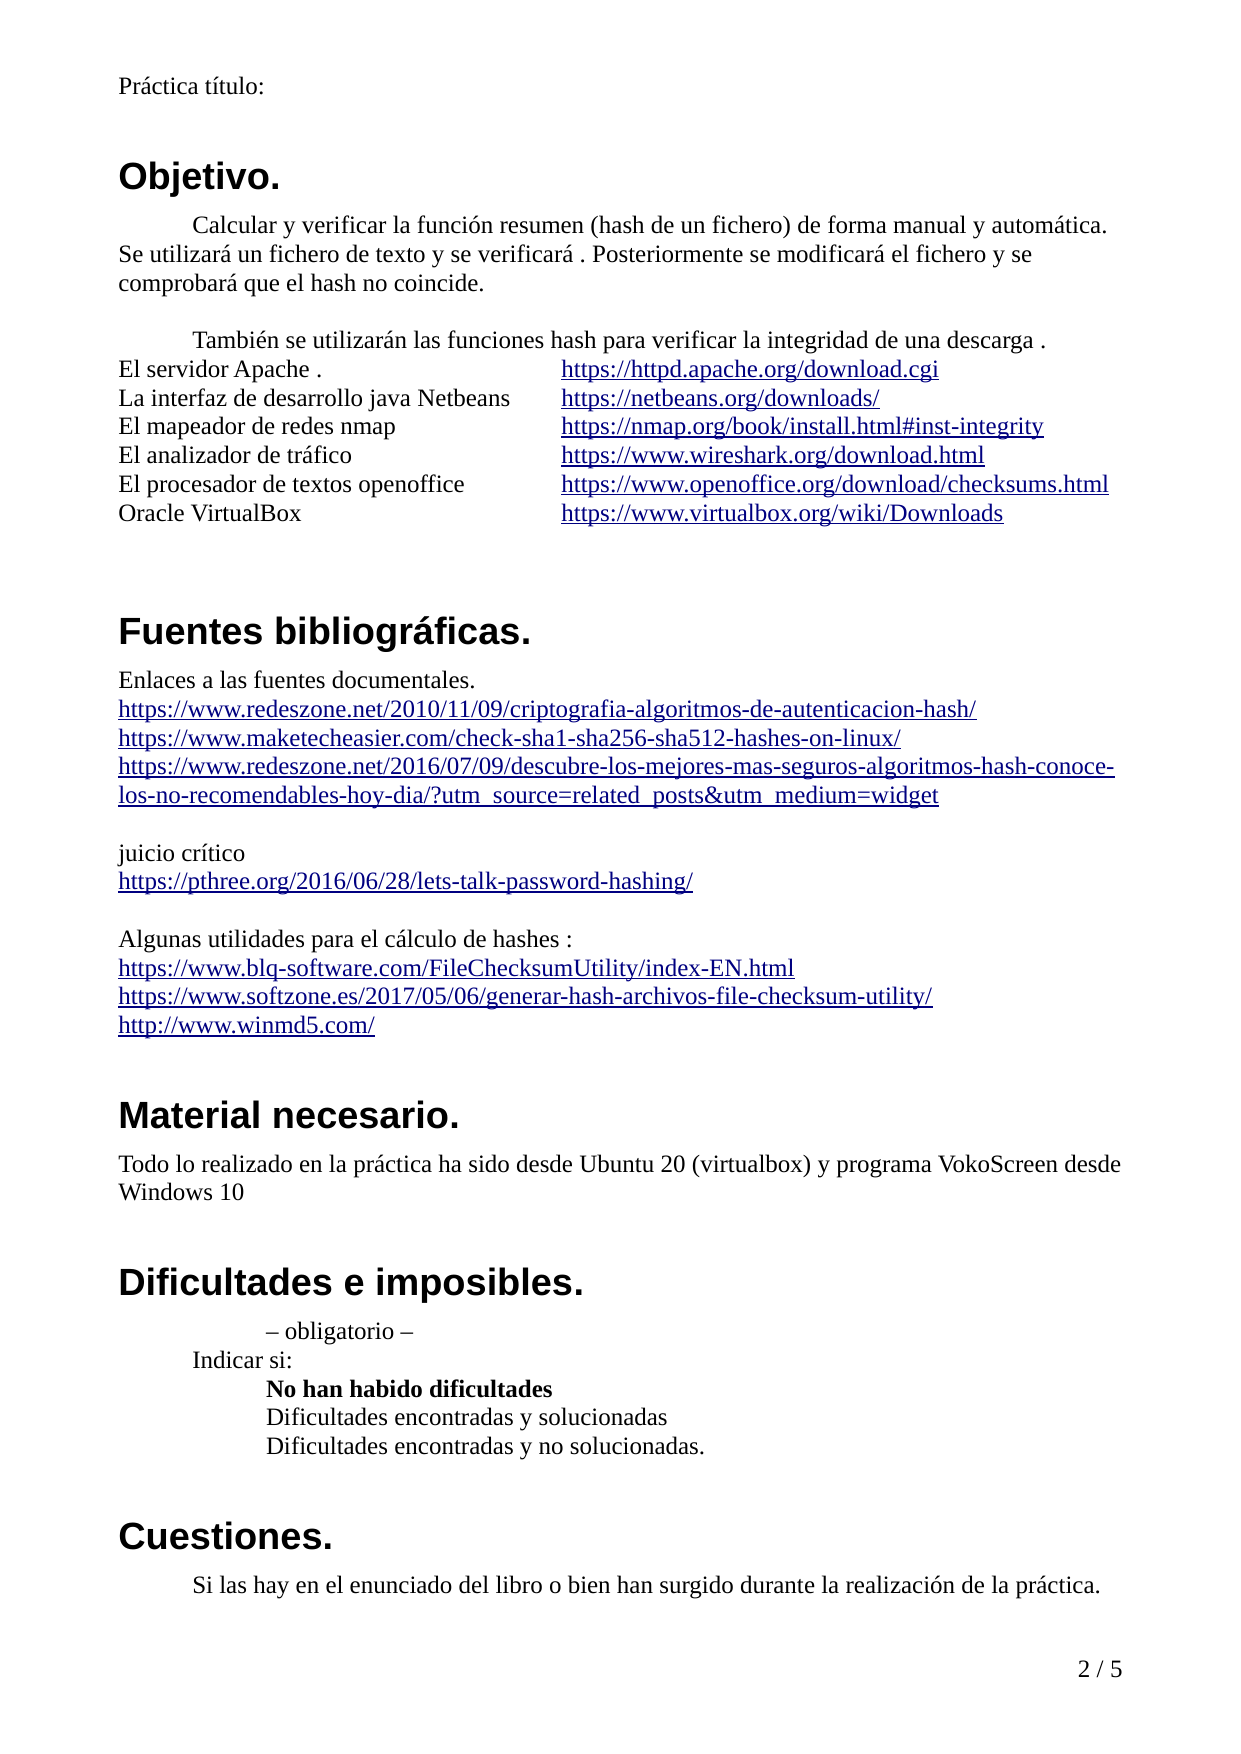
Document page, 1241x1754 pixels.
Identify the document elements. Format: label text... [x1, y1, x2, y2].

text El analizador de tráfico https://www.wireshark.org/download.html [118, 440, 1122, 469]
text https://www.redeszone.net/2010/11/09/criptografia-algoritmos-de-autenticacion-hash/ [118, 694, 1122, 723]
subtitle Objetivo. [118, 154, 1122, 198]
text Calcular y verificar la función resumen (hash de un fichero) de forma manual y automática. Se utilizará un fichero de texto y se verificará . Posteriormente se modificará el fichero y se comprobará que el hash no coincide. [118, 210, 1122, 296]
text El servidor Apache . https://httpd.apache.org/download.cgi [118, 354, 1122, 383]
text Indicar si: [118, 1345, 1122, 1374]
text https://www.maketecheasier.com/check-sha1-sha256-sha512-hashes-on-linux/ [118, 723, 1122, 751]
text – obligatorio – [118, 1316, 1122, 1345]
text http://www.winmd5.com/ [118, 1010, 1122, 1039]
text https://www.redeszone.net/2016/07/09/descubre-los-mejores-mas-seguros-algoritmos-hash-conoce-los-no-recomendables-hoy-dia/?utm_source=related_posts&utm_medium=widget [118, 751, 1122, 809]
subtitle Fuentes bibliográficas. [118, 609, 1122, 653]
text Dificultades encontradas y solucionadas [266, 1402, 1122, 1431]
text Dificultades encontradas y no solucionadas. [266, 1431, 1122, 1460]
text Todo lo realizado en la práctica ha sido desde Ubuntu 20 (virtualbox) y programa VokoScreen desde Windows 10 [118, 1149, 1122, 1206]
text El procesador de textos openoffice https://www.openoffice.org/download/checksums.html [118, 469, 1122, 498]
text juicio crítico [118, 838, 1122, 866]
text La interfaz de desarrollo java Netbeans https://netbeans.org/downloads/ [118, 383, 1122, 411]
text https://www.softzone.es/2017/05/06/generar-hash-archivos-file-checksum-utility/ [118, 981, 1122, 1010]
text Oracle VirtualBox https://www.virtualbox.org/wiki/Downloads [118, 498, 1122, 526]
subtitle Material necesario. [118, 1093, 1122, 1136]
subtitle Dificultades e imposibles. [118, 1260, 1122, 1304]
text https://pthree.org/2016/06/28/lets-talk-password-hashing/ [118, 866, 1122, 895]
text El mapeador de redes nmap https://nmap.org/book/install.html#inst-integrity [118, 411, 1122, 440]
subtitle Cuestiones. [118, 1514, 1122, 1557]
text No han habido dificultades [266, 1374, 1122, 1402]
text Si las hay en el enunciado del libro o bien han surgido durante la realización de la práctica. [118, 1570, 1122, 1598]
text Enlaces a las fuentes documentales. [118, 665, 1122, 694]
text Algunas utilidades para el cálculo de hashes : [118, 924, 1122, 953]
text https://www.blq-software.com/FileChecksumUtility/index-EN.html [118, 953, 1122, 981]
text También se utilizarán las funciones hash para verificar la integridad de una descarga . [118, 325, 1122, 354]
